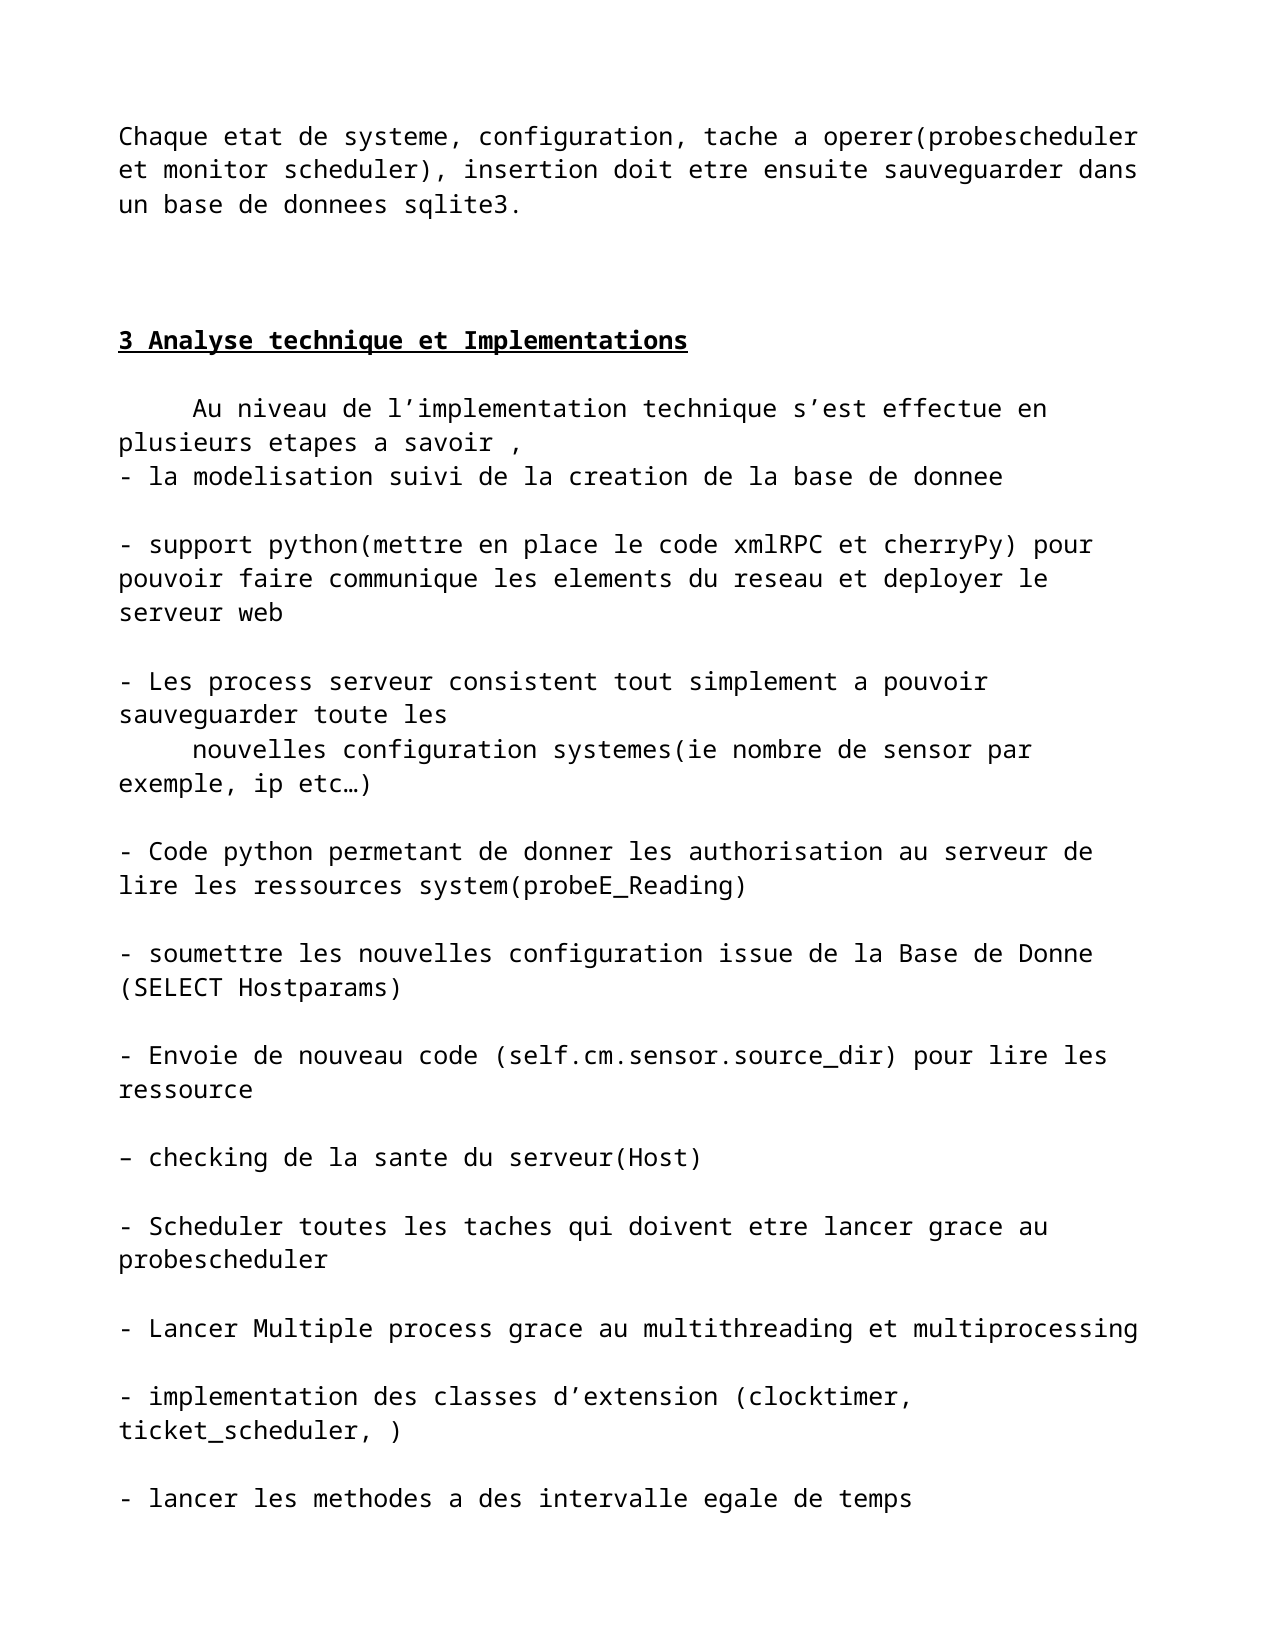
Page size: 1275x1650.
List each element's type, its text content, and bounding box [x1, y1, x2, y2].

text - Scheduler toutes les taches qui doivent etre lancer grace au probescheduler [118, 1208, 1157, 1276]
text - Code python permetant de donner les authorisation au serveur de lire les ressources system(probeE_Reading) [118, 833, 1157, 902]
text - implementation des classes d’extension (clocktimer, ticket_scheduler, ) [118, 1378, 1157, 1447]
text 3 Analyse technique et Implementations [118, 322, 1157, 357]
text - Lancer Multiple process grace au multithreading et multiprocessing [118, 1310, 1157, 1344]
text - Les process serveur consistent tout simplement a pouvoir sauveguarder toute les [118, 663, 1157, 731]
text - soumettre les nouvelles configuration issue de la Base de Donne (SELECT Hostparams) [118, 936, 1157, 1004]
text - Envoie de nouveau code (self.cm.sensor.source_dir) pour lire les ressource [118, 1038, 1157, 1106]
text nouvelles configuration systemes(ie nombre de sensor par exemple, ip etc…) [118, 731, 1157, 799]
text – checking de la sante du serveur(Host) [118, 1140, 1157, 1174]
text Chaque etat de systeme, configuration, tache a operer(probescheduler et monitor scheduler), insertion doit etre ensuite sauveguarder dans un base de donnees sqlite3. [118, 118, 1157, 220]
text - lancer les methodes a des intervalle egale de temps [118, 1481, 1157, 1515]
text Au niveau de l’implementation technique s’est effectue en plusieurs etapes a savoir , [118, 391, 1157, 459]
text - support python(mettre en place le code xmlRPC et cherryPy) pour pouvoir faire communique les elements du reseau et deployer le serveur web [118, 527, 1157, 629]
text - la modelisation suivi de la creation de la base de donnee [118, 459, 1157, 493]
